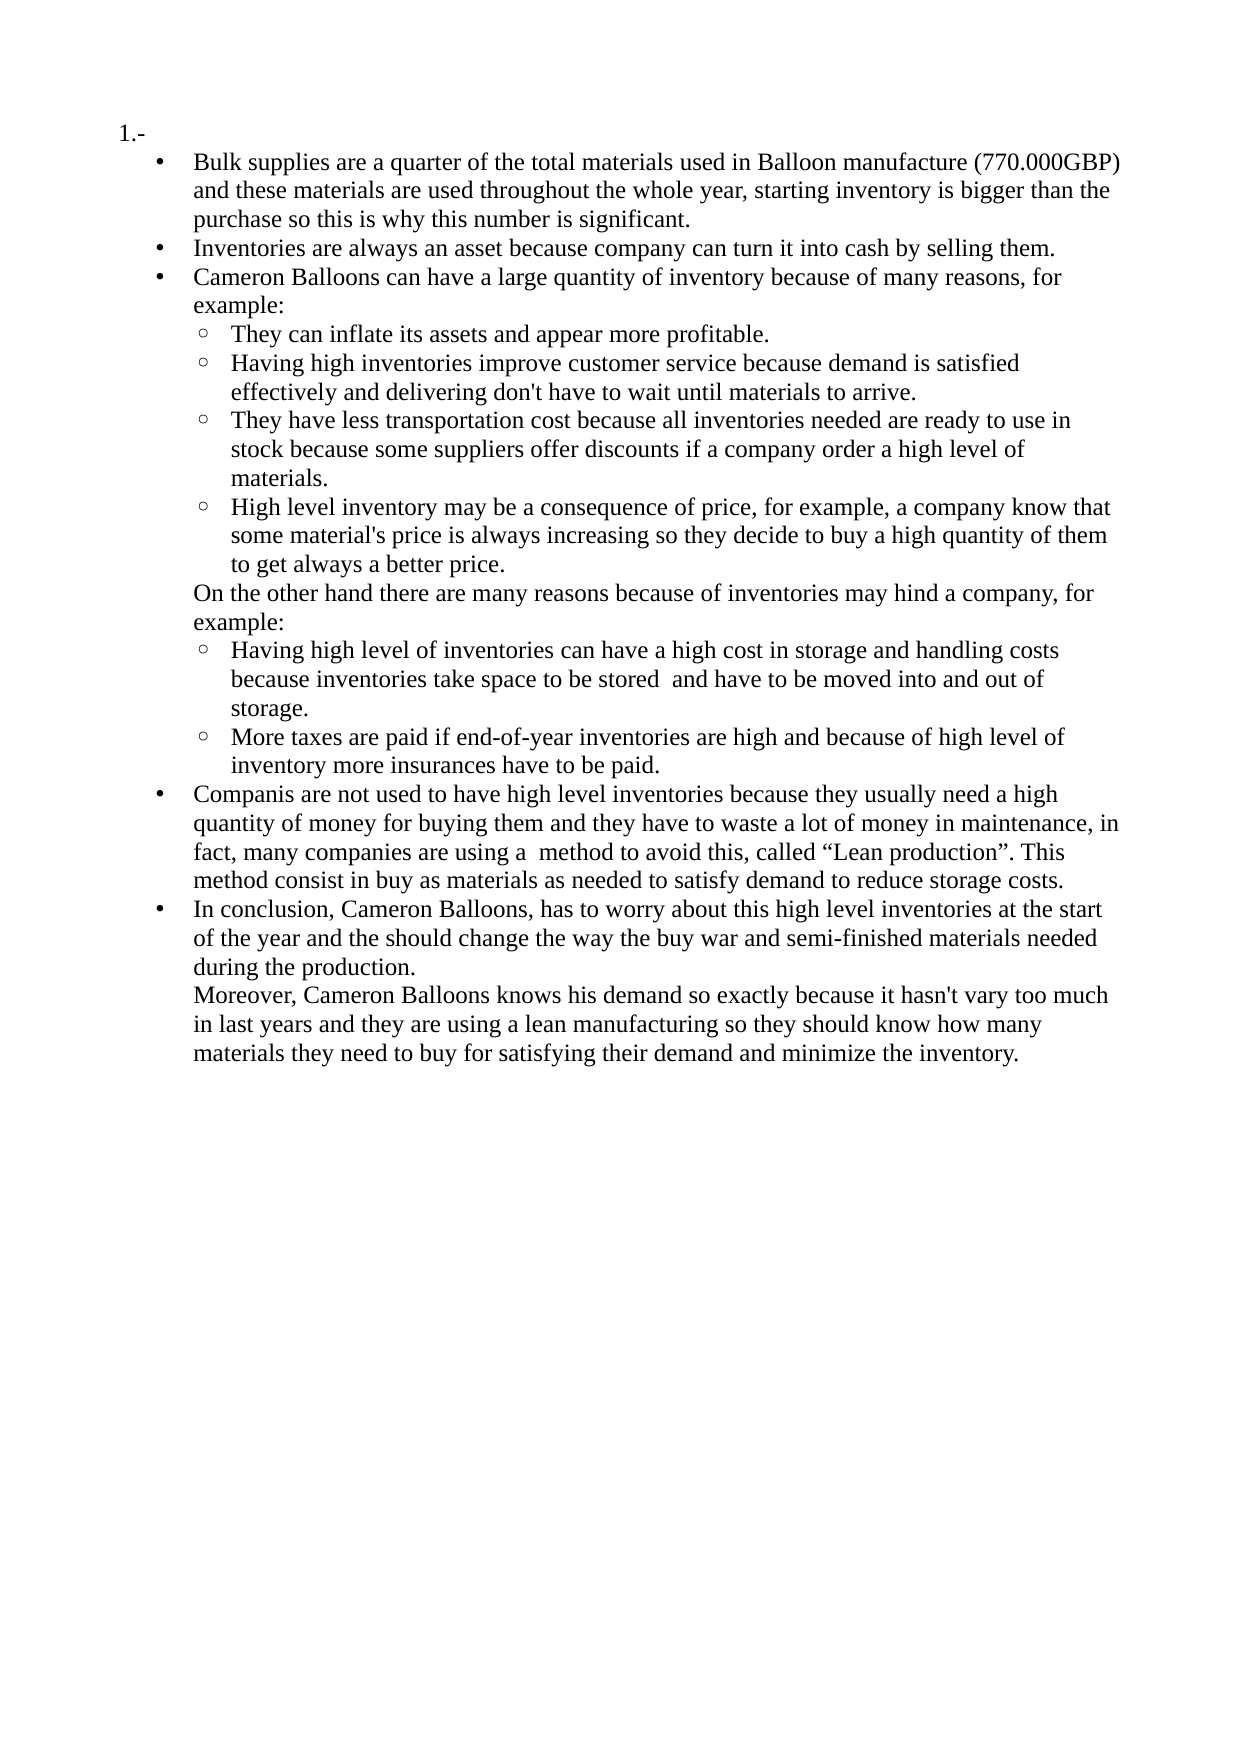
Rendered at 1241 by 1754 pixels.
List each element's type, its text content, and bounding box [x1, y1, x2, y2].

list Bulk supplies are a quarter of the total materials used in Balloon manufacture (770.000GBP) and these materials are used throughout the whole year, starting inventory is bigger than the purchase so this is why this number is significant. [156, 147, 1122, 233]
list In conclusion, Cameron Balloons, has to worry about this high level inventories at the start of the year and the should change the way the buy war and semi-finished materials needed during the production. [156, 894, 1122, 981]
list Having high inventories improve customer service because demand is satisfied effectively and delivering don't have to wait until materials to arrive. [193, 348, 1122, 406]
list They can inflate its assets and appear more profitable. [193, 319, 1122, 348]
list Companis are not used to have high level inventories because they usually need a high quantity of money for buying them and they have to waste a lot of money in maintenance, in fact, many companies are using a method to avoid this, called “Lean production”. This method consist in buy as materials as needed to satisfy demand to reduce storage costs. [156, 779, 1122, 894]
list Moreover, Cameron Balloons knows his demand so exactly because it hasn't vary too much in last years and they are using a lean manufacturing so they should know how many materials they need to buy for satisfying their demand and minimize the inventory. [156, 981, 1122, 1067]
list Inventories are always an asset because company can turn it into cash by selling them. [156, 233, 1122, 262]
list High level inventory may be a consequence of price, for example, a company know that some material's price is always increasing so they decide to buy a high quantity of them to get always a better price. [193, 492, 1122, 578]
list Cameron Balloons can have a large quantity of inventory because of many reasons, for example: [156, 262, 1122, 319]
list Having high level of inventories can have a high cost in storage and handling costs because inventories take space to be stored and have to be moved into and out of storage. [193, 636, 1122, 722]
list More taxes are paid if end-of-year inventories are high and because of high level of inventory more insurances have to be paid. [193, 722, 1122, 779]
list On the other hand there are many reasons because of inventories may hind a company, for example: [156, 578, 1122, 636]
text 1.- [118, 118, 1122, 147]
list They have less transportation cost because all inventories needed are ready to use in stock because some suppliers offer discounts if a company order a high level of materials. [193, 406, 1122, 492]
